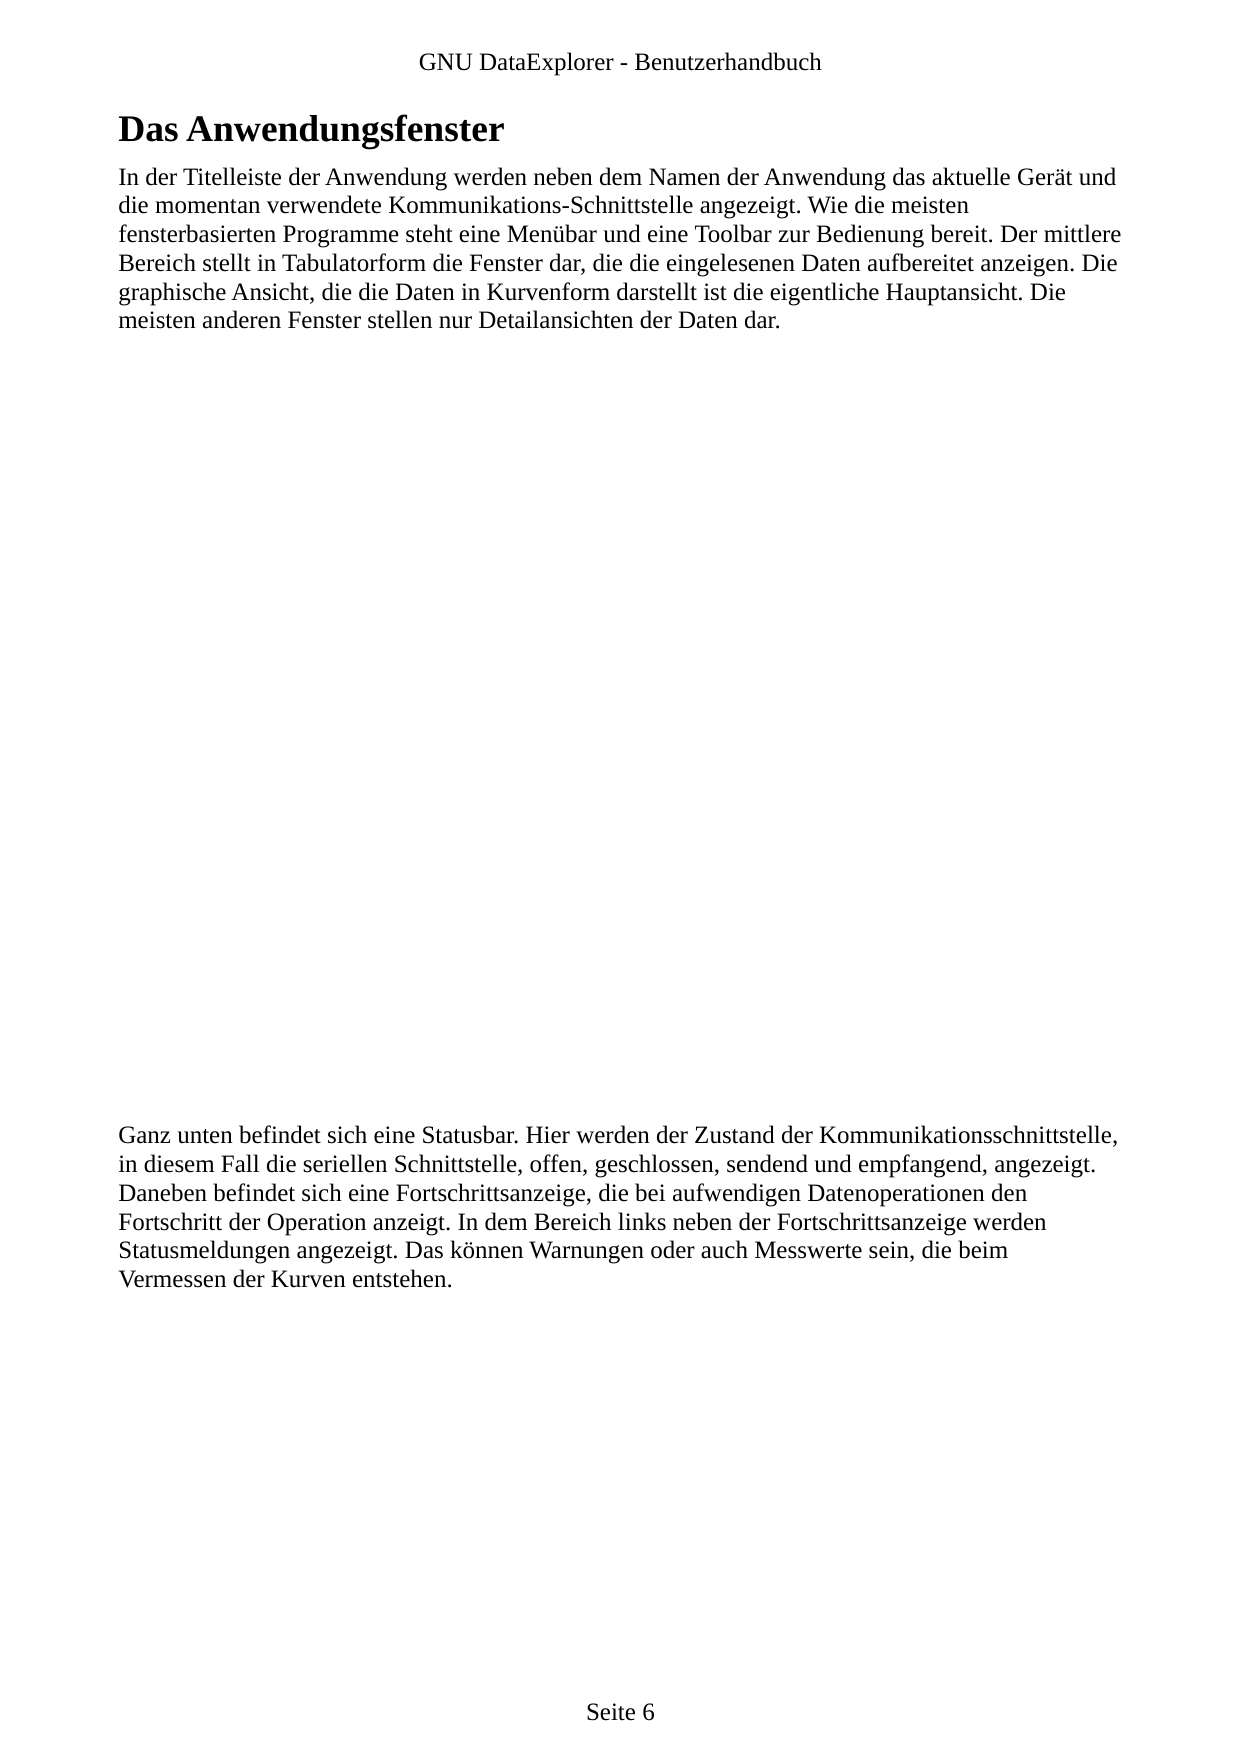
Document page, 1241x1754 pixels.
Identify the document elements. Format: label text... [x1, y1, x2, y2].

subtitle Das Anwendungsfenster [118, 106, 1122, 149]
text Ganz unten befindet sich eine Statusbar. Hier werden der Zustand der Kommunikationsschnittstelle, in diesem Fall die seriellen Schnittstelle, offen, geschlossen, sendend und empfangend, angezeigt. Daneben befindet sich eine Fortschrittsanzeige, die bei aufwendigen Datenoperationen den Fortschritt der Operation anzeigt. In dem Bereich links neben der Fortschrittsanzeige werden Statusmeldungen angezeigt. Das können Warnungen oder auch Messwerte sein, die beim Vermessen der Kurven entstehen. [118, 1121, 1122, 1293]
text In der Titelleiste der Anwendung werden neben dem Namen der Anwendung das aktuelle Gerät und die momentan verwendete Kommunikations-Schnittstelle angezeigt. Wie die meisten fensterbasierten Programme steht eine Menübar und eine Toolbar zur Bedienung bereit. Der mittlere Bereich stellt in Tabulatorform die Fenster dar, die die eingelesenen Daten aufbereitet anzeigen. Die graphische Ansicht, die die Daten in Kurvenform darstellt ist die eigentliche Hauptansicht. Die meisten anderen Fenster stellen nur Detailansichten der Daten dar. [118, 162, 1122, 334]
